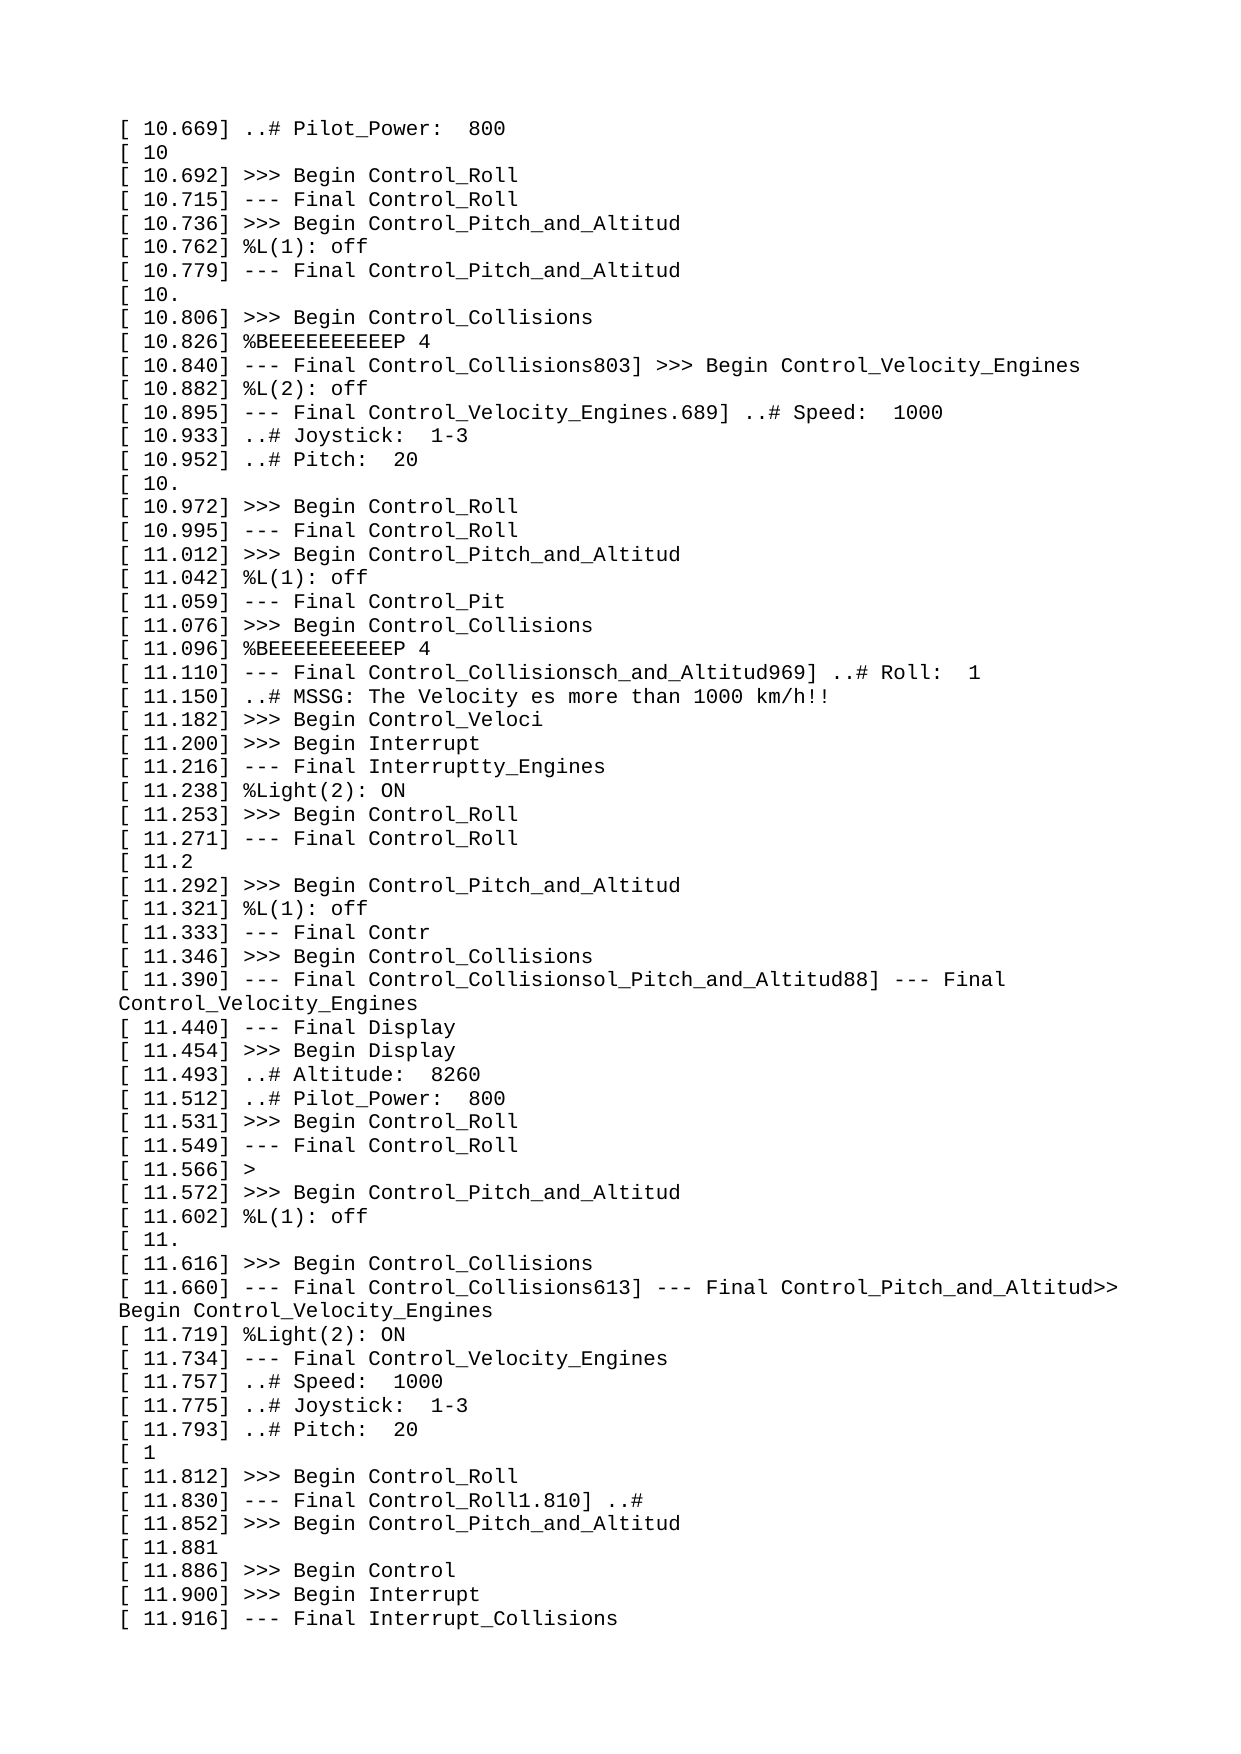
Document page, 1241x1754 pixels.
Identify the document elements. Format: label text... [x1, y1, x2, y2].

text [ 11.830] --- Final Control_Roll1.810] ..# [118, 1489, 1122, 1513]
text [ 11.757] ..# Speed: 1000 [118, 1371, 1122, 1395]
text [ 11.900] >>> Begin Interrupt [118, 1584, 1122, 1608]
text [ 10. [118, 473, 1122, 496]
text [ 11.440] --- Final Display [118, 1017, 1122, 1040]
text [ 11.200] >>> Begin Interrupt [118, 733, 1122, 757]
text [ 11.2 [118, 851, 1122, 875]
text [ 11.549] --- Final Control_Roll [118, 1135, 1122, 1158]
text [ 11.881 [118, 1537, 1122, 1561]
text [ 10.762] %L(1): off [118, 236, 1122, 260]
text [ 10.995] --- Final Control_Roll [118, 520, 1122, 544]
text [ 11.572] >>> Begin Control_Pitch_and_Altitud [118, 1182, 1122, 1206]
text [ 10.826] %BEEEEEEEEEEP 4 [118, 331, 1122, 354]
text [ 10.692] >>> Begin Control_Roll [118, 165, 1122, 189]
text [ 10. [118, 284, 1122, 307]
text [ 10.779] --- Final Control_Pitch_and_Altitud [118, 260, 1122, 284]
text [ 11.059] --- Final Control_Pit [118, 591, 1122, 615]
text [ 10 [118, 142, 1122, 165]
text [ 10.736] >>> Begin Control_Pitch_and_Altitud [118, 213, 1122, 236]
text [ 10.669] ..# Pilot_Power: 800 [118, 118, 1122, 142]
text [ 10.952] ..# Pitch: 20 [118, 449, 1122, 473]
text [ 11.253] >>> Begin Control_Roll [118, 804, 1122, 827]
text [ 11.734] --- Final Control_Velocity_Engines [118, 1348, 1122, 1371]
text [ 11.660] --- Final Control_Collisions613] --- Final Control_Pitch_and_Altitud>> Begin Control_Velocity_Engines [118, 1277, 1122, 1324]
text [ 11.182] >>> Begin Control_Veloci [118, 709, 1122, 733]
text [ 11.719] %Light(2): ON [118, 1324, 1122, 1348]
text [ 11.566] > [118, 1158, 1122, 1182]
text [ 11.333] --- Final Contr [118, 922, 1122, 946]
text [ 11.346] >>> Begin Control_Collisions [118, 946, 1122, 969]
text [ 10.895] --- Final Control_Velocity_Engines.689] ..# Speed: 1000 [118, 402, 1122, 426]
text [ 11.216] --- Final Interruptty_Engines [118, 757, 1122, 780]
text [ 11.012] >>> Begin Control_Pitch_and_Altitud [118, 544, 1122, 567]
text [ 11.616] >>> Begin Control_Collisions [118, 1253, 1122, 1277]
text [ 10.933] ..# Joystick: 1-3 [118, 426, 1122, 449]
text [ 11.775] ..# Joystick: 1-3 [118, 1395, 1122, 1419]
text [ 10.840] --- Final Control_Collisions803] >>> Begin Control_Velocity_Engines [118, 354, 1122, 378]
text [ 11.042] %L(1): off [118, 567, 1122, 591]
text [ 11.292] >>> Begin Control_Pitch_and_Altitud [118, 875, 1122, 898]
text [ 10.972] >>> Begin Control_Roll [118, 496, 1122, 520]
text [ 11.812] >>> Begin Control_Roll [118, 1466, 1122, 1489]
text [ 11.454] >>> Begin Display [118, 1040, 1122, 1064]
text [ 11.076] >>> Begin Control_Collisions [118, 615, 1122, 638]
text [ 11.493] ..# Altitude: 8260 [118, 1064, 1122, 1088]
text [ 11.886] >>> Begin Control [118, 1561, 1122, 1584]
text [ 11.852] >>> Begin Control_Pitch_and_Altitud [118, 1513, 1122, 1537]
text [ 11. [118, 1229, 1122, 1253]
text [ 11.321] %L(1): off [118, 898, 1122, 922]
text [ 11.512] ..# Pilot_Power: 800 [118, 1088, 1122, 1111]
text [ 11.793] ..# Pitch: 20 [118, 1419, 1122, 1442]
text [ 11.271] --- Final Control_Roll [118, 827, 1122, 851]
text [ 11.531] >>> Begin Control_Roll [118, 1111, 1122, 1135]
text [ 11.238] %Light(2): ON [118, 780, 1122, 804]
text [ 11.390] --- Final Control_Collisionsol_Pitch_and_Altitud88] --- Final Control_Velocity_Engines [118, 969, 1122, 1017]
text [ 10.882] %L(2): off [118, 378, 1122, 402]
text [ 11.150] ..# MSSG: The Velocity es more than 1000 km/h!! [118, 686, 1122, 709]
text [ 11.916] --- Final Interrupt_Collisions [118, 1608, 1122, 1631]
text [ 1 [118, 1442, 1122, 1466]
text [ 10.806] >>> Begin Control_Collisions [118, 307, 1122, 331]
text [ 11.602] %L(1): off [118, 1206, 1122, 1229]
text [ 11.110] --- Final Control_Collisionsch_and_Altitud969] ..# Roll: 1 [118, 662, 1122, 686]
text [ 11.096] %BEEEEEEEEEEP 4 [118, 638, 1122, 662]
text [ 10.715] --- Final Control_Roll [118, 189, 1122, 213]
